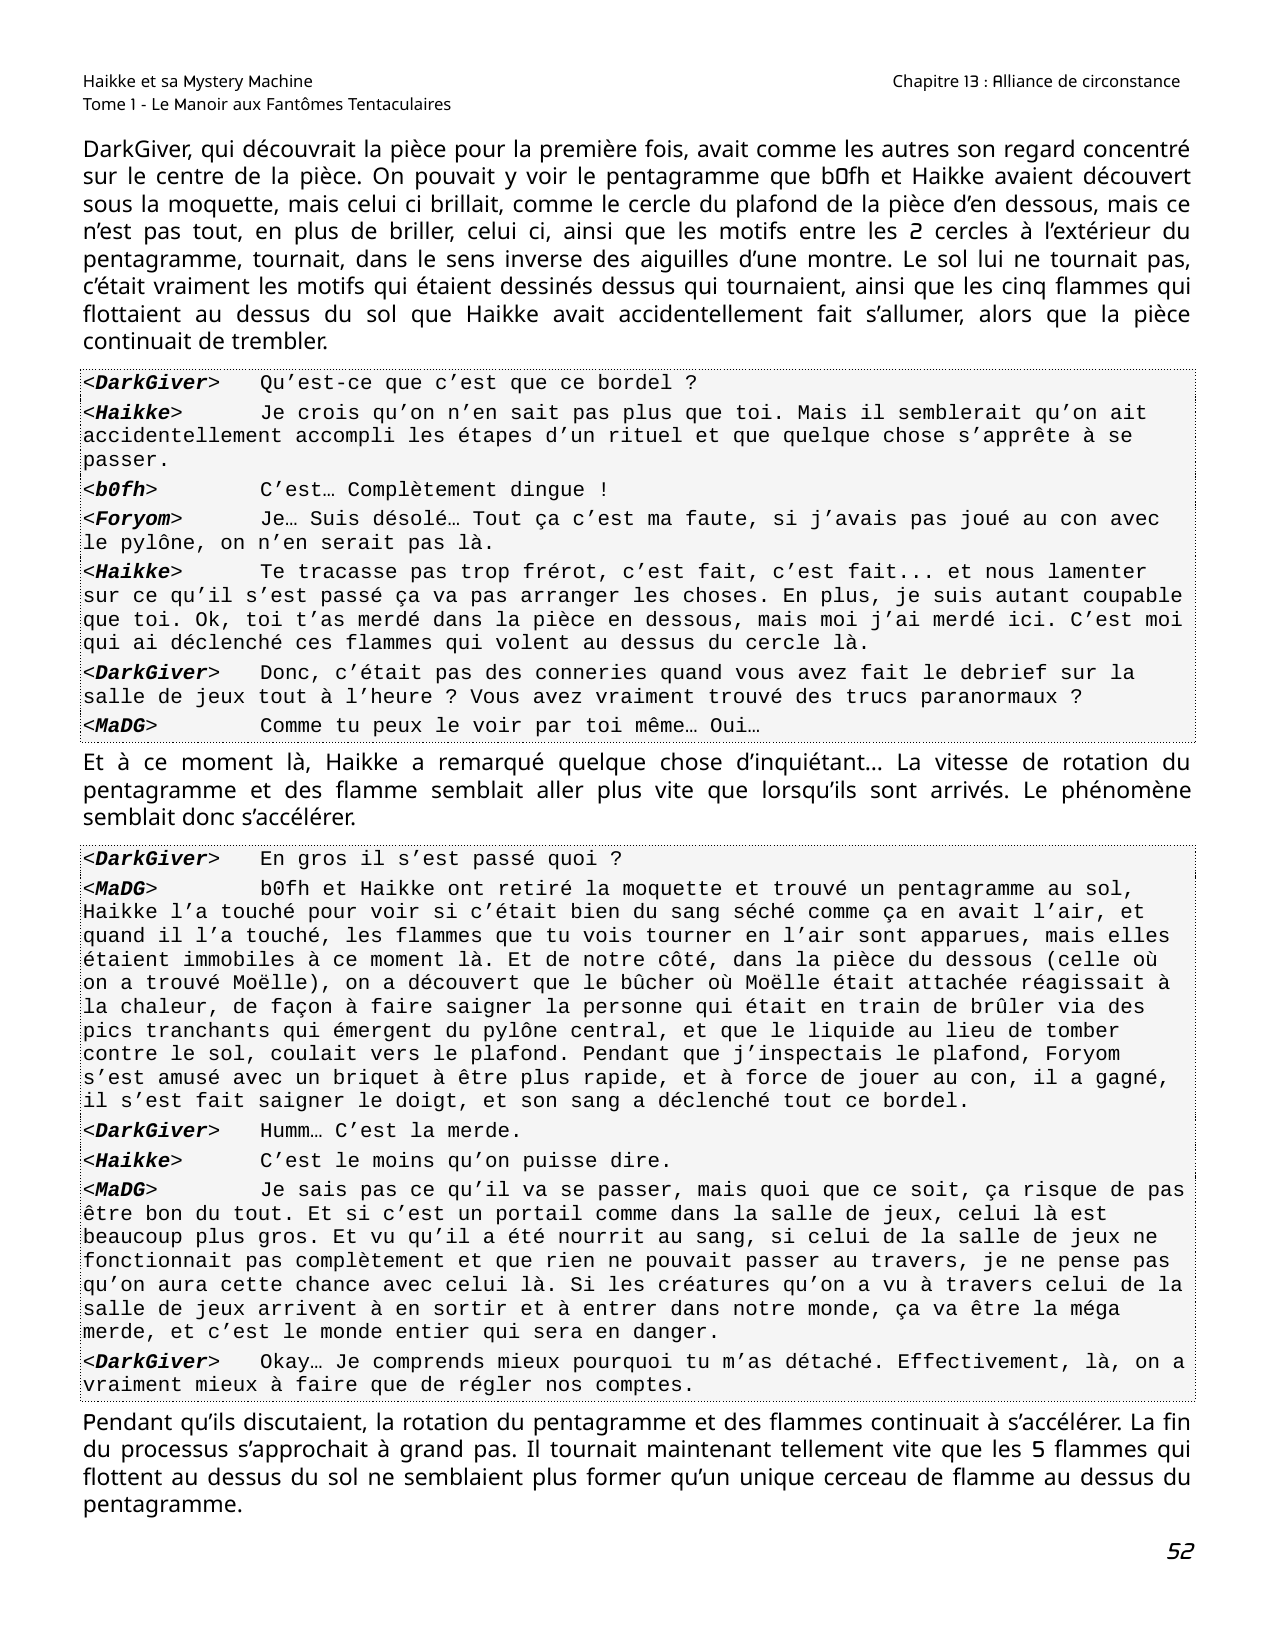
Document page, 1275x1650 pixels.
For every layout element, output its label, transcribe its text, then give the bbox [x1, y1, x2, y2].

text <DarkGiver> Humm… C’est la merde. [80, 1117, 1195, 1144]
text <Haikke> Je crois qu’on n’en sait pas plus que toi. Mais il semblerait qu’on ait accidentellement accompli les étapes d’un rituel et que quelque chose s’apprête à se passer. [80, 399, 1195, 473]
text <Haikke> C’est le moins qu’on puisse dire. [80, 1147, 1195, 1173]
text <MaDG> Je sais pas ce qu’il va se passer, mais quoi que ce soit, ça risque de pas être bon du tout. Et si c’est un portail comme dans la salle de jeux, celui là est beaucoup plus gros. Et vu qu’il a été nourrit au sang, si celui de la salle de jeux ne fonctionnait pas complètement et que rien ne pouvait passer au travers, je ne pense pas qu’on aura cette chance avec celui là. Si les créatures qu’on a vu à travers celui de la salle de jeux arrivent à en sortir et à entrer dans notre monde, ça va être la méga merde, et c’est le monde entier qui sera en danger. [80, 1176, 1195, 1345]
text Pendant qu’ils discutaient, la rotation du pentagramme et des flammes continuait à s’accélérer. La fin du processus s’approchait à grand pas. Il tournait maintenant tellement vite que les 5 flammes qui flottent au dessus du sol ne semblaient plus former qu’un unique cerceau de flamme au dessus du pentagramme. [83, 1407, 1192, 1517]
text <DarkGiver> Donc, c’était pas des conneries quand vous avez fait le debrief sur la salle de jeux tout à l’heure ? Vous avez vraiment trouvé des trucs paranormaux ? [80, 659, 1195, 709]
text <DarkGiver> Okay… Je comprends mieux pourquoi tu m’as détaché. Effectivement, là, on a vraiment mieux à faire que de régler nos comptes. [80, 1348, 1195, 1401]
text <MaDG> Comme tu peux le voir par toi même… Oui… [80, 712, 1195, 742]
text Et à ce moment là, Haikke a remarqué quelque chose d’inquiétant… La vitesse de rotation du pentagramme et des flamme semblait aller plus vite que lorsqu’ils sont arrivés. Le phénomène semblait donc s’accélérer. [83, 748, 1192, 830]
text <Haikke> Te tracasse pas trop frérot, c’est fait, c’est fait... et nous lamenter sur ce qu’il s’est passé ça va pas arranger les choses. En plus, je suis autant coupable que toi. Ok, toi t’as merdé dans la pièce en dessous, mais moi j’ai merdé ici. C’est moi qui ai déclenché ces flammes qui volent au dessus du cercle là. [80, 558, 1195, 656]
text DarkGiver, qui découvrait la pièce pour la première fois, avait comme les autres son regard concentré sur le centre de la pièce. On pouvait y voir le pentagramme que b0fh et Haikke avaient découvert sous la moquette, mais celui ci brillait, comme le cercle du plafond de la pièce d’en dessous, mais ce n’est pas tout, en plus de briller, celui ci, ainsi que les motifs entre les 2 cercles à l’extérieur du pentagramme, tournait, dans le sens inverse des aiguilles d’une montre. Le sol lui ne tournait pas, c’était vraiment les motifs qui étaient dessinés dessus qui tournaient, ainsi que les cinq flammes qui flottaient au dessus du sol que Haikke avait accidentellement fait s’allumer, alors que la pièce continuait de trembler. [83, 134, 1192, 354]
text <DarkGiver> Qu’est-ce que c’est que ce bordel ? [80, 369, 1195, 396]
text <Foryom> Je… Suis désolé… Tout ça c’est ma faute, si j’avais pas joué au con avec le pylône, on n’en serait pas là. [80, 505, 1195, 556]
text <b0fh> C’est… Complètement dingue ! [80, 476, 1195, 502]
text <MaDG> b0fh et Haikke ont retiré la moquette et trouvé un pentagramme au sol, Haikke l’a touché pour voir si c’était bien du sang séché comme ça en avait l’air, et quand il l’a touché, les flammes que tu vois tourner en l’air sont apparues, mais elles étaient immobiles à ce moment là. Et de notre côté, dans la pièce du dessous (celle où on a trouvé Moëlle), on a découvert que le bûcher où Moëlle était attachée réagissait à la chaleur, de façon à faire saigner la personne qui était en train de brûler via des pics tranchants qui émergent du pylône central, et que le liquide au lieu de tomber contre le sol, coulait vers le plafond. Pendant que j’inspectais le plafond, Foryom s’est amusé avec un briquet à être plus rapide, et à force de jouer au con, il a gagné, il s’est fait saigner le doigt, et son sang a déclenché tout ce bordel. [80, 875, 1195, 1114]
text <DarkGiver> En gros il s’est passé quoi ? [80, 845, 1195, 872]
